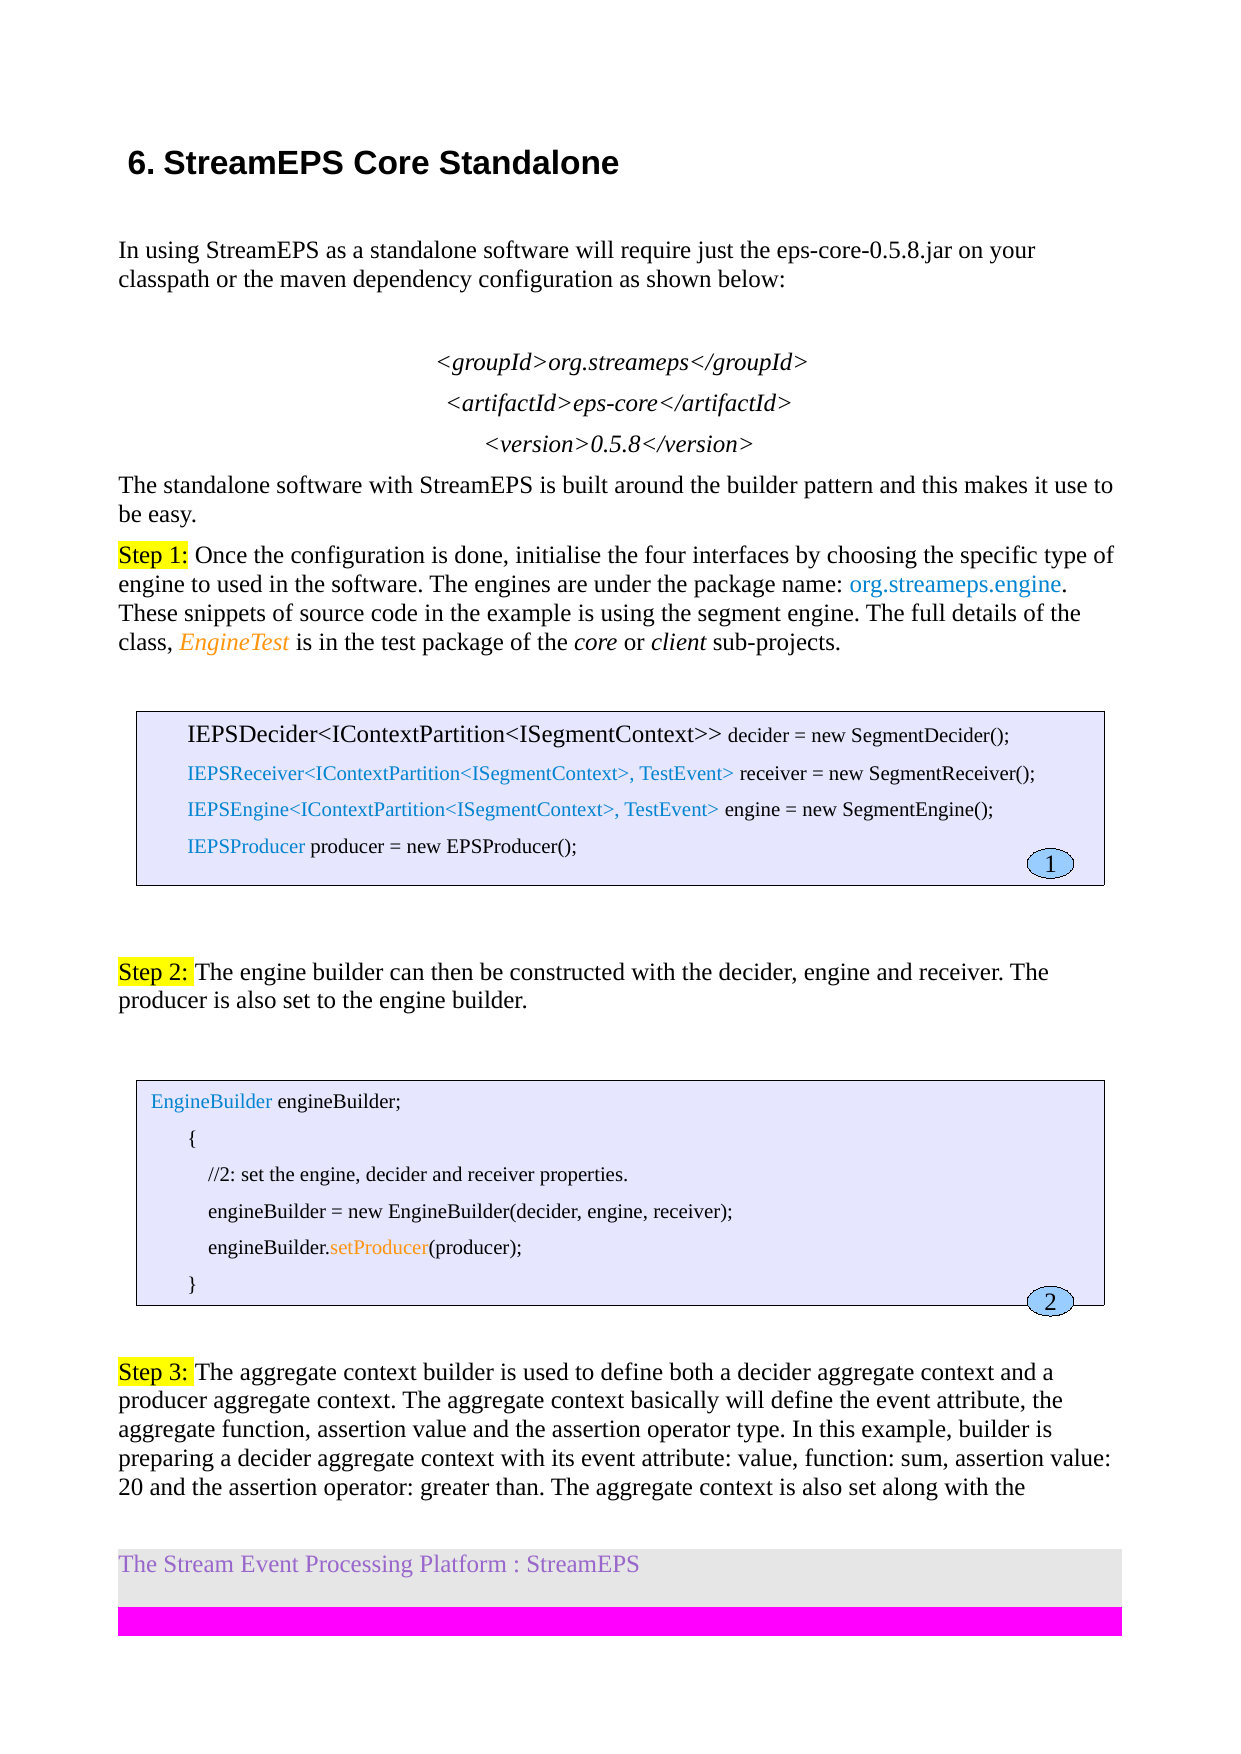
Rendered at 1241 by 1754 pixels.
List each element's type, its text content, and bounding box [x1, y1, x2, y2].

text EngineBuilder engineBuilder; [145, 1089, 1095, 1113]
text { [145, 1125, 1095, 1149]
text engineBuilder = new EngineBuilder(decider, engine, receiver); [145, 1198, 1095, 1223]
text } [145, 1272, 1095, 1296]
text IEPSEngine<IContextPartition<ISegmentContext>, TestEvent> engine = new SegmentEngine(); [145, 797, 1095, 821]
text IEPSReceiver<IContextPartition<ISegmentContext>, TestEvent> receiver = new SegmentReceiver(); [145, 761, 1095, 785]
text //2: set the engine, decider and receiver properties. [145, 1162, 1095, 1186]
text <version>0.5.8</version> [118, 429, 1122, 458]
text IEPSProducer producer = new EPSProducer(); [145, 834, 1095, 858]
text The standalone software with StreamEPS is built around the builder pattern and this makes it use to be easy. [118, 471, 1122, 528]
text Step 3: The aggregate context builder is used to define both a decider aggregate context and a producer aggregate context. The aggregate context basically will define the event attribute, the aggregate function, assertion value and the assertion operator type. In this example, builder is preparing a decider aggregate context with its event attribute: value, function: sum, assertion value: 20 and the assertion operator: greater than. The aggregate context is also set along with the [118, 1357, 1122, 1501]
text Step 2: The engine builder can then be constructed with the decider, engine and receiver. The producer is also set to the engine builder. [118, 957, 1122, 1014]
text <groupId>org.streameps</groupId> [118, 347, 1122, 376]
text In using StreamEPS as a standalone software will require just the eps-core-0.5.8.jar on your classpath or the maven dependency configuration as shown below: [118, 236, 1122, 293]
text Step 1: Once the configuration is done, initialise the four interfaces by choosing the specific type of engine to used in the software. The engines are under the package name: org.streameps.engine. These snippets of source code in the example is using the segment engine. The full details of the class, EngineTest is in the test package of the core or client sub-projects. [118, 541, 1122, 656]
subtitle StreamEPS Core Standalone [118, 143, 1122, 182]
text <artifactId>eps-core</artifactId> [118, 388, 1122, 417]
text IEPSDecider<IContextPartition<ISegmentContext>> decider = new SegmentDecider(); [145, 719, 1095, 748]
text engineBuilder.setProducer(producer); [145, 1235, 1095, 1259]
